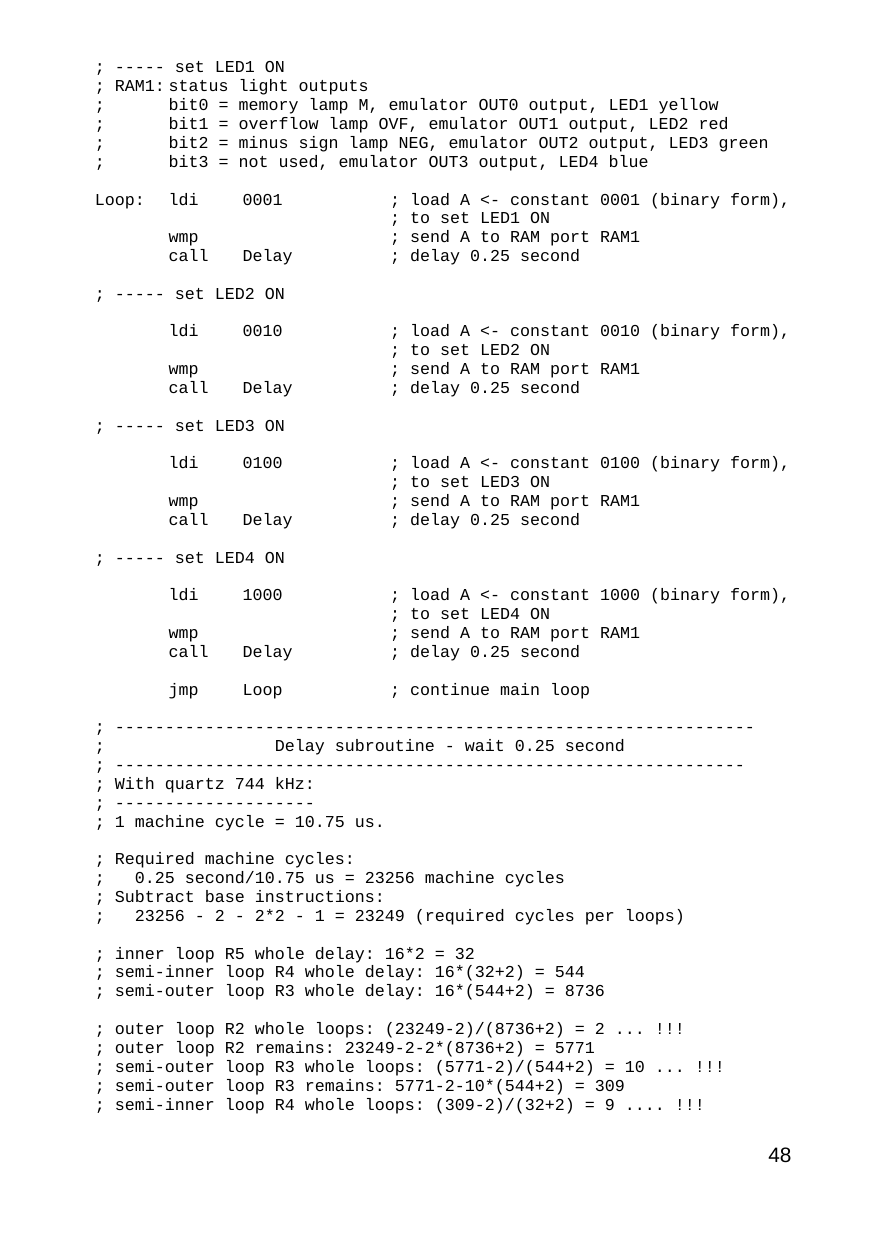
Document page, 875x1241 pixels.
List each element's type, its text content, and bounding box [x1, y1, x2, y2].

text ; bit0 = memory lamp M, emulator OUT0 output, LED1 yellow [94, 97, 791, 116]
text ; to set LED2 ON [94, 342, 791, 361]
text ; Subtract base instructions: [94, 889, 791, 907]
text ; semi-outer loop R3 whole delay: 16*(544+2) = 8736 [94, 983, 791, 1002]
text ; semi-outer loop R3 remains: 5771-2-10*(544+2) = 309 [94, 1077, 791, 1096]
text wmp ; send A to RAM port RAM1 [94, 493, 791, 512]
text call Delay ; delay 0.25 second [94, 248, 791, 266]
text ; outer loop R2 whole loops: (23249-2)/(8736+2) = 2 ... !!! [94, 1021, 791, 1039]
text ; Delay subroutine - wait 0.25 second [94, 738, 791, 757]
text ; -------------------- [94, 794, 791, 813]
text call Delay ; delay 0.25 second [94, 512, 791, 530]
text wmp ; send A to RAM port RAM1 [94, 229, 791, 248]
text ; With quartz 744 kHz: [94, 776, 791, 794]
text ; --------------------------------------------------------------- [94, 757, 791, 776]
text ; RAM1: status light outputs [94, 78, 791, 97]
text ; ---------------------------------------------------------------- [94, 719, 791, 738]
text ; ----- set LED1 ON [94, 59, 791, 78]
text ; outer loop R2 remains: 23249-2-2*(8736+2) = 5771 [94, 1039, 791, 1058]
text ; semi-inner loop R4 whole delay: 16*(32+2) = 544 [94, 964, 791, 983]
text ; ----- set LED4 ON [94, 549, 791, 568]
text call Delay ; delay 0.25 second [94, 379, 791, 398]
text ldi 1000 ; load A <- constant 1000 (binary form), [94, 587, 791, 606]
text ; to set LED3 ON [94, 474, 791, 493]
text ldi 0100 ; load A <- constant 0100 (binary form), [94, 455, 791, 474]
text ; 0.25 second/10.75 us = 23256 machine cycles [94, 870, 791, 889]
text ; to set LED1 ON [94, 210, 791, 229]
text ; bit2 = minus sign lamp NEG, emulator OUT2 output, LED3 green [94, 134, 791, 153]
text ; inner loop R5 whole delay: 16*2 = 32 [94, 945, 791, 964]
text ; semi-outer loop R3 whole loops: (5771-2)/(544+2) = 10 ... !!! [94, 1058, 791, 1077]
text wmp ; send A to RAM port RAM1 [94, 361, 791, 379]
text ldi 0010 ; load A <- constant 0010 (binary form), [94, 323, 791, 342]
text ; 23256 - 2 - 2*2 - 1 = 23249 (required cycles per loops) [94, 907, 791, 926]
text ; ----- set LED2 ON [94, 285, 791, 304]
text Loop: ldi 0001 ; load A <- constant 0001 (binary form), [94, 191, 791, 210]
text ; Required machine cycles: [94, 851, 791, 870]
text ; bit1 = overflow lamp OVF, emulator OUT1 output, LED2 red [94, 116, 791, 134]
text wmp ; send A to RAM port RAM1 [94, 625, 791, 643]
text ; 1 machine cycle = 10.75 us. [94, 813, 791, 832]
text ; to set LED4 ON [94, 606, 791, 625]
text ; semi-inner loop R4 whole loops: (309-2)/(32+2) = 9 .... !!! [94, 1096, 791, 1115]
text call Delay ; delay 0.25 second [94, 643, 791, 662]
text jmp Loop ; continue main loop [94, 681, 791, 700]
text ; bit3 = not used, emulator OUT3 output, LED4 blue [94, 153, 791, 172]
text ; ----- set LED3 ON [94, 417, 791, 436]
